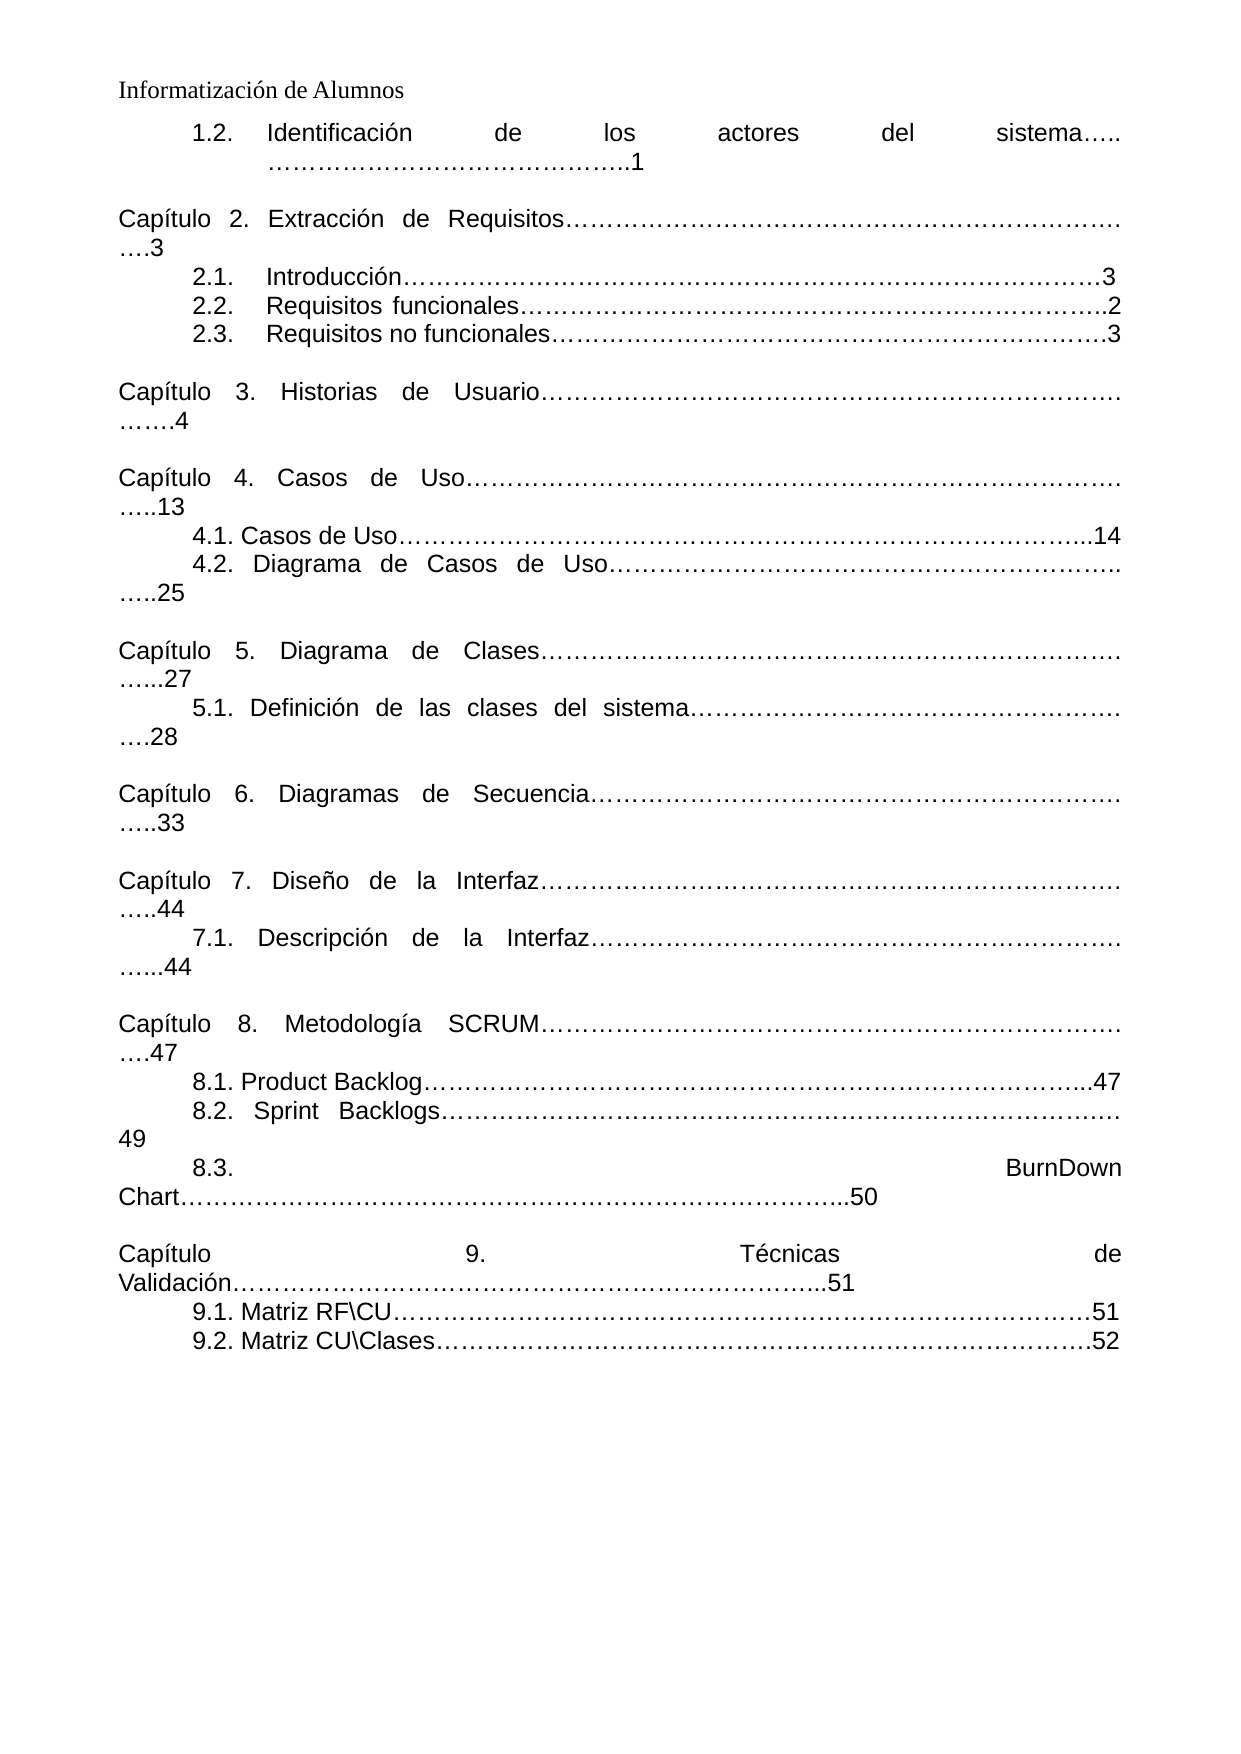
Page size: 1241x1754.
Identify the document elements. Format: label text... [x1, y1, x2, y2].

text 8.1. Product Backlog……………………………………………………………………...47 [118, 1067, 1122, 1096]
text Capítulo 8. Metodología SCRUM…………………………………………………………….….47 [118, 1009, 1122, 1067]
text 9.1. Matriz RF\CU…………………………………………………………………………51 [118, 1297, 1122, 1326]
text Capítulo 3. Historias de Usuario…………………………………………………………….…….4 [118, 377, 1122, 434]
text 9.2. Matriz CU\Clases…………………………………………………………………….52 [118, 1326, 1122, 1354]
text Capítulo 2. Extracción de Requisitos………………………………………………………….….3 [118, 204, 1122, 262]
text Capítulo 9. Técnicas de Validación……………………………………………………………...51 [118, 1239, 1122, 1297]
text Capítulo 4. Casos de Uso…………………………………………………………………….…..13 [118, 463, 1122, 521]
text 8.3. BurnDown Chart……………………………………………………………………...50 [118, 1153, 1122, 1211]
text Capítulo 5. Diagrama de Clases…………………………………………………………….…...27 [118, 636, 1122, 693]
text 4.2. Diagrama de Casos de Uso……………………………………………………..…..25 [118, 549, 1122, 607]
text 7.1. Descripción de la Interfaz……………………………………………………….…...44 [118, 923, 1122, 981]
text Capítulo 7. Diseño de la Interfaz…………………………………………………………….…..44 [118, 866, 1122, 923]
text Capítulo 6. Diagramas de Secuencia……………………………………………………….…..33 [118, 779, 1122, 837]
text 4.1. Casos de Uso………………………………………………………………………...14 [118, 521, 1122, 549]
text 8.2. Sprint Backlogs…………………………………………………………………….…49 [118, 1096, 1122, 1153]
text 5.1. Definición de las clases del sistema…………………………………………….….28 [118, 693, 1122, 751]
text 2.1. Introducción…………………………………………………………………………3 [118, 262, 1122, 291]
text 2.2. Requisitos funcionales……………………………………………………………..2 2.3. Requisitos no funcionales………………………………………………………….3 [118, 291, 1122, 348]
list Identificación de los actores del sistema…..……………………………………..1 [192, 118, 1122, 176]
